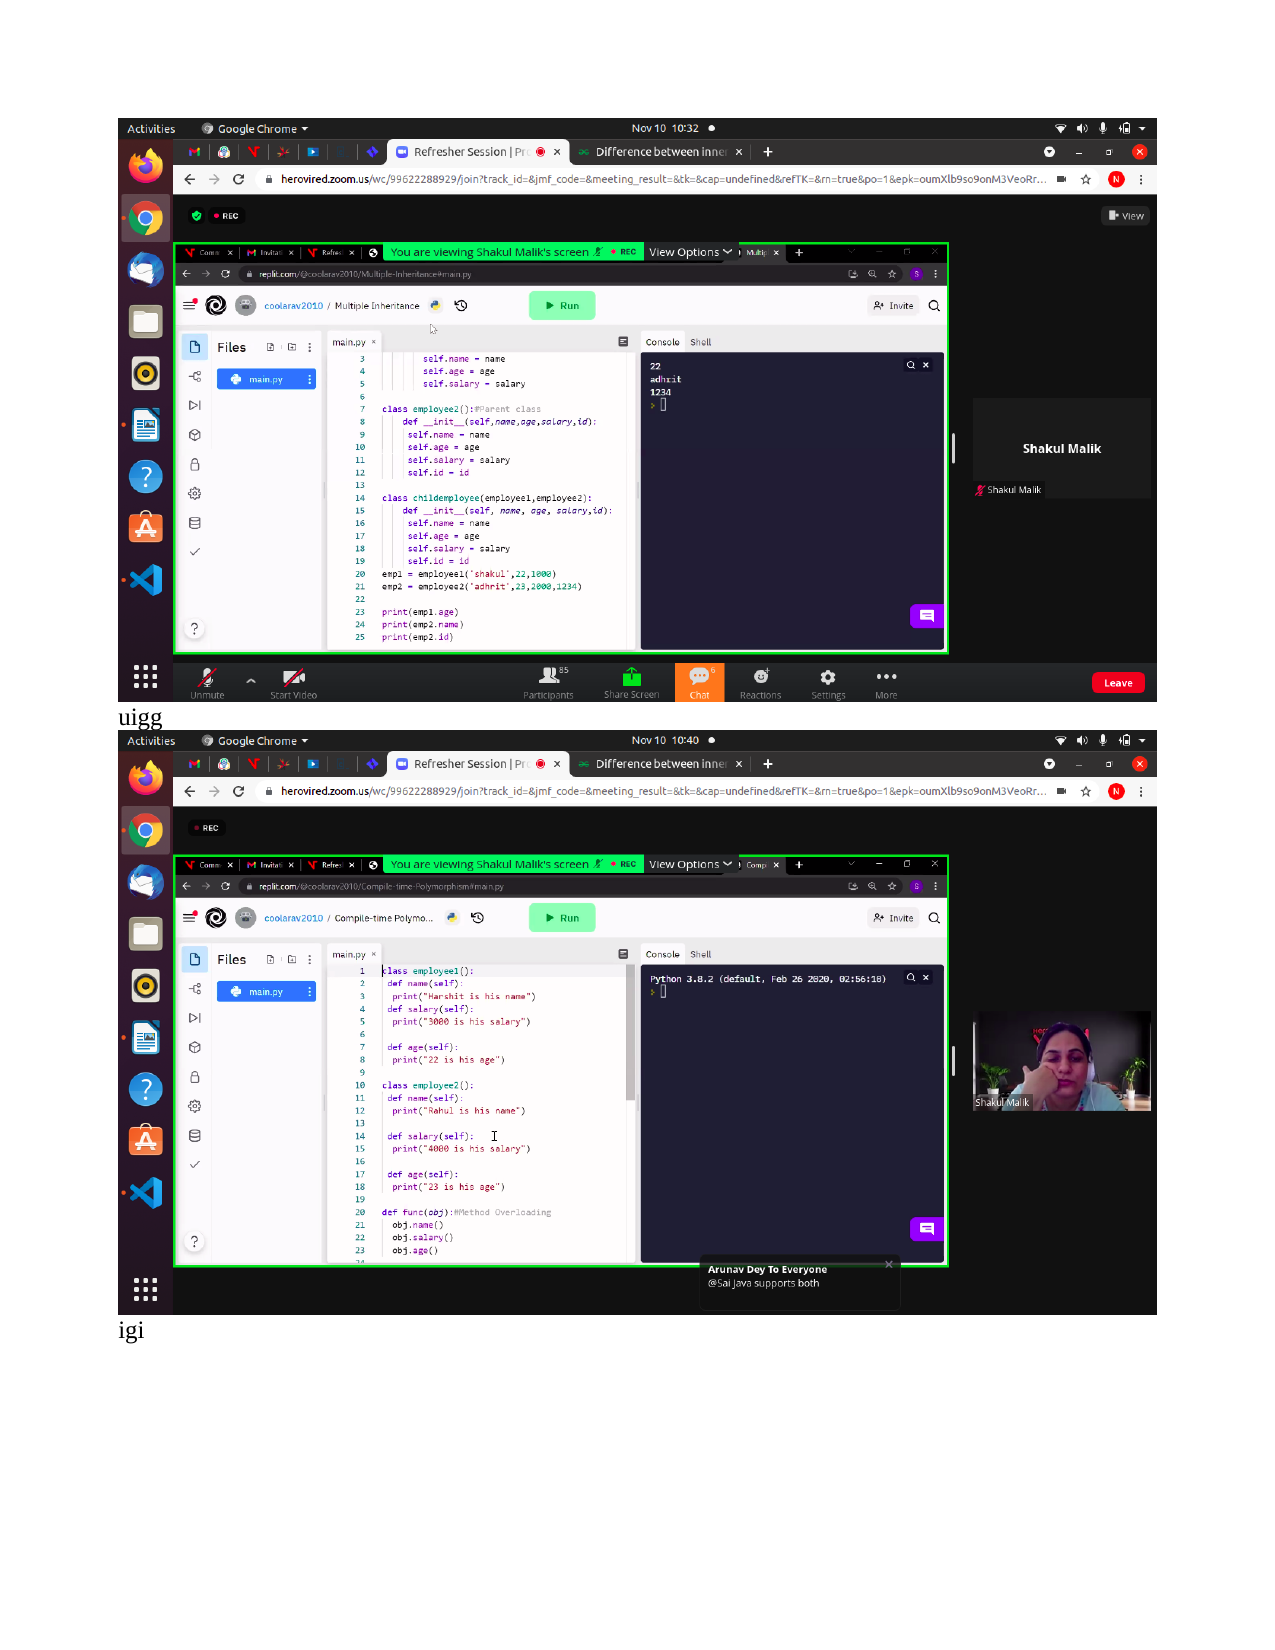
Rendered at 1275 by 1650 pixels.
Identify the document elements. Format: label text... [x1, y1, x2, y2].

text uigg [118, 702, 1157, 730]
picture [118, 730, 1157, 1315]
picture [118, 118, 1157, 702]
text igi [118, 1315, 1157, 1343]
